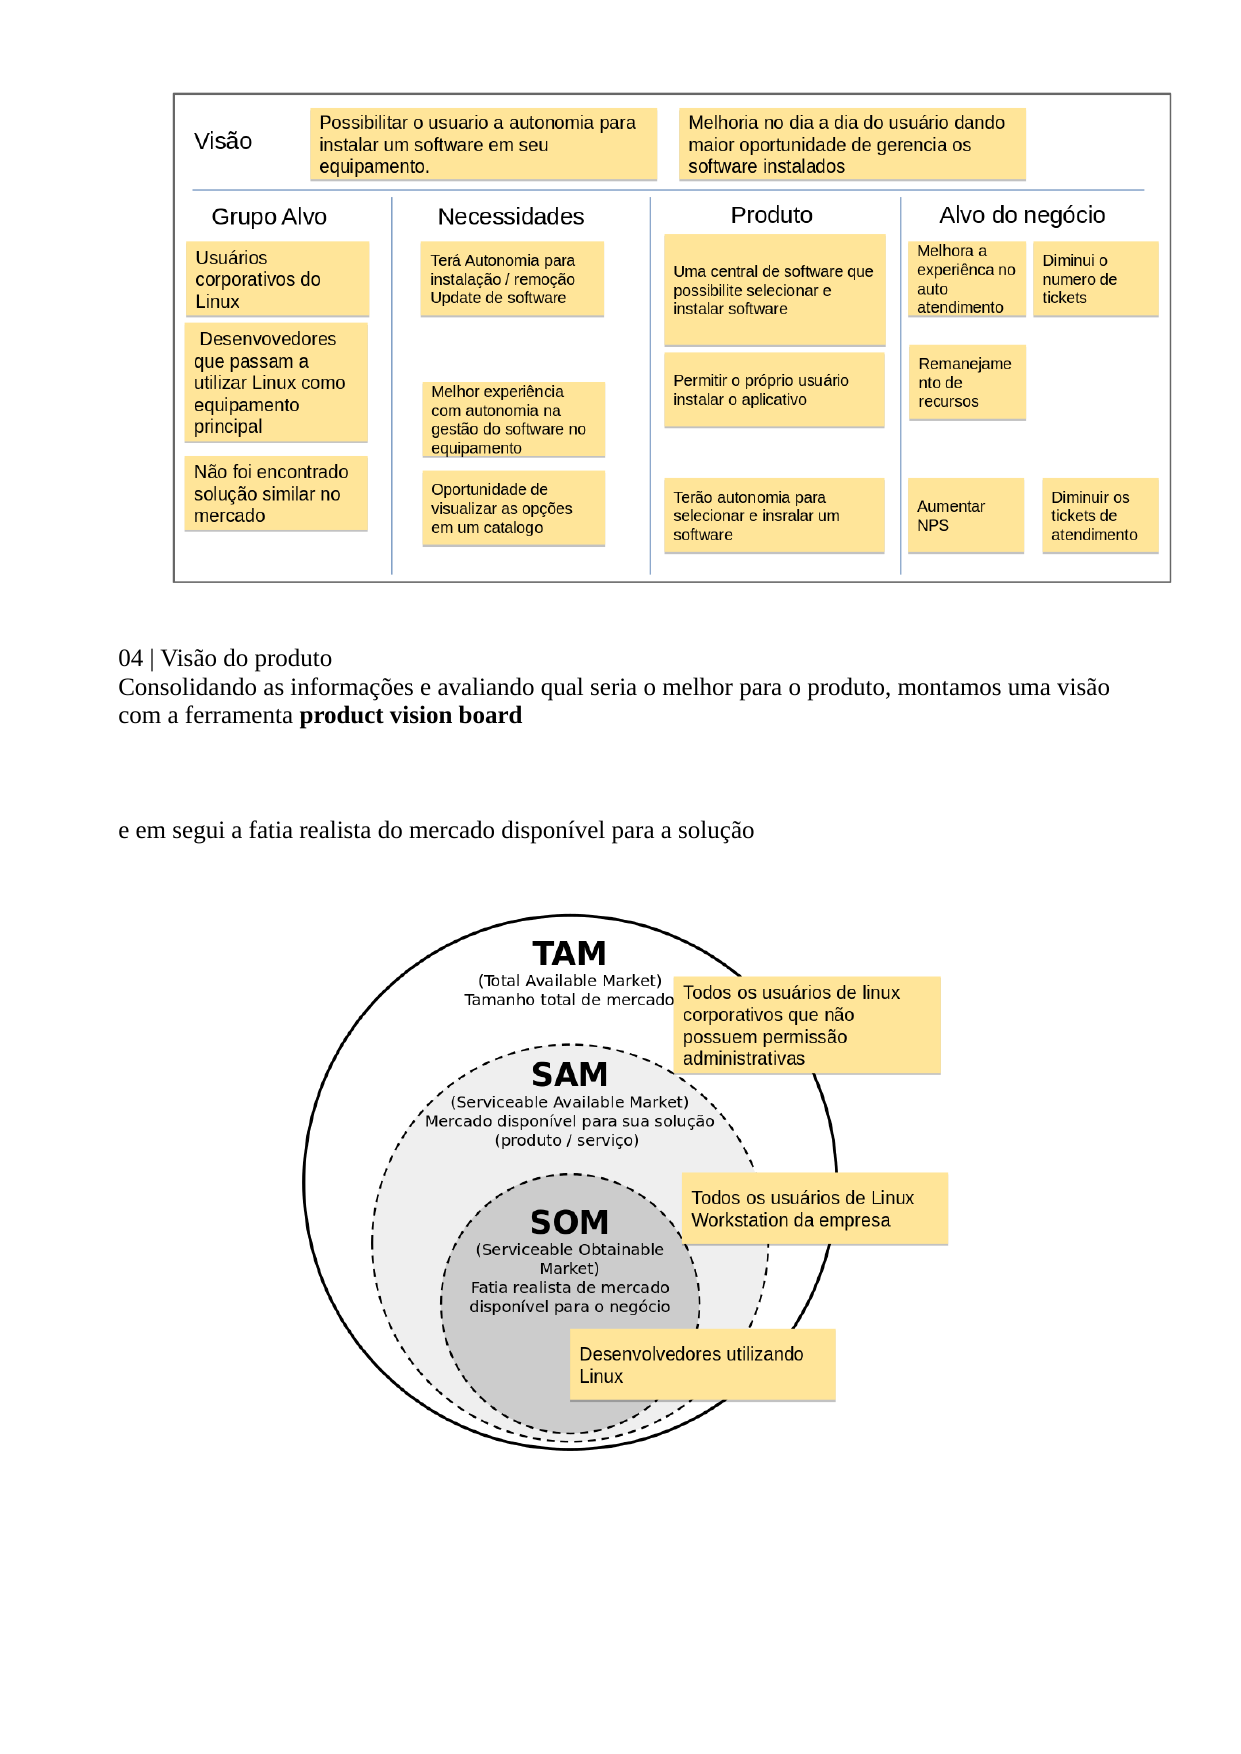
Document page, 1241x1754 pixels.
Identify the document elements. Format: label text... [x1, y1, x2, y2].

picture [169, 89, 1174, 586]
text e em segui a fatia realista do mercado disponível para a solução [118, 815, 1122, 844]
picture [283, 901, 957, 1464]
text Consolidando as informações e avaliando qual seria o melhor para o produto, montamos uma visão com a ferramenta product vision board [118, 672, 1122, 729]
text 04 | Visão do produto [118, 643, 1122, 672]
